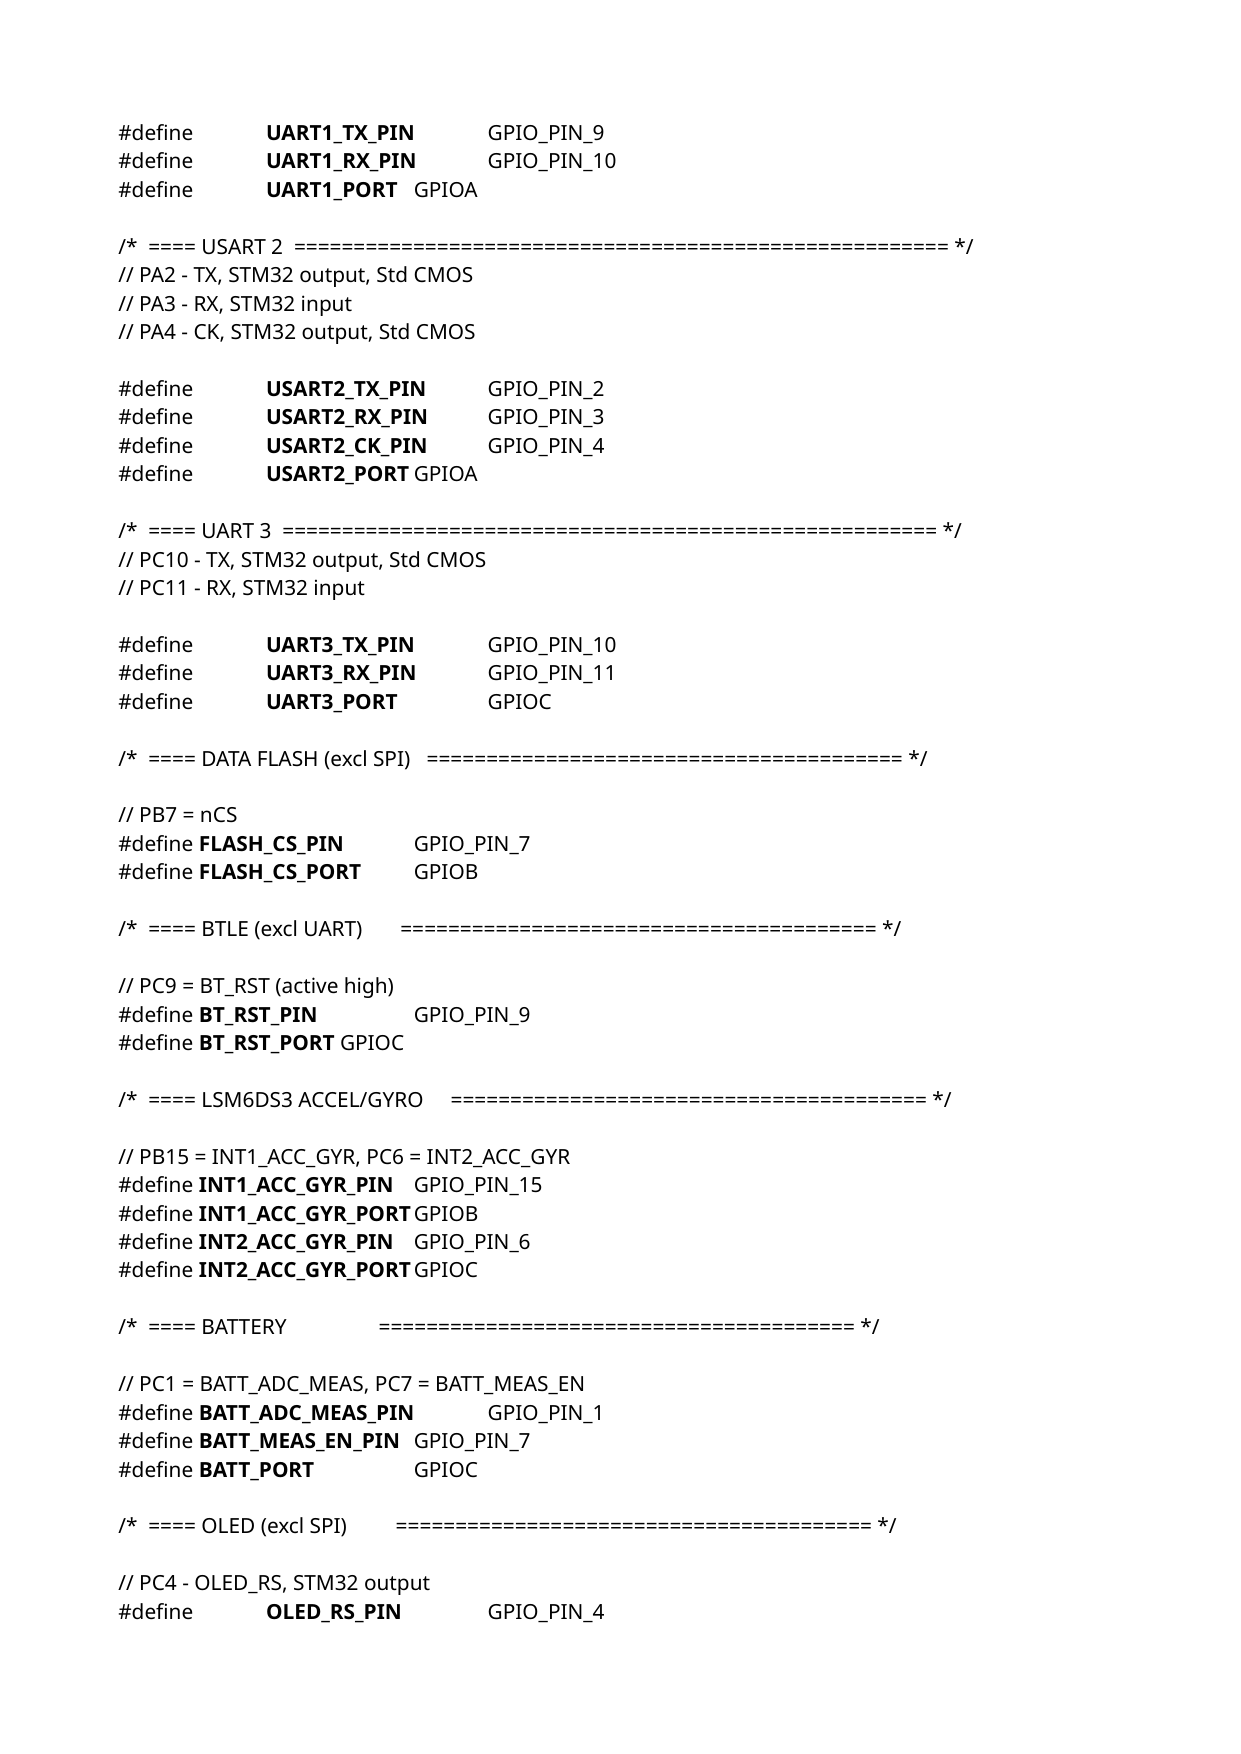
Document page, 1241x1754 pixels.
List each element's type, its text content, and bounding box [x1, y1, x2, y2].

text // PC10 - TX, STM32 output, Std CMOS [118, 545, 1122, 573]
text // PC9 = BT_RST (active high) [118, 971, 1122, 1000]
text /* ==== USART 2 ======================================================= */ [118, 232, 1122, 260]
text #define UART1_RX_PIN GPIO_PIN_10 [118, 147, 1122, 175]
text #define INT2_ACC_GYR_PORT GPIOC [118, 1256, 1122, 1284]
text // PC4 - OLED_RS, STM32 output [118, 1568, 1122, 1597]
text #define INT2_ACC_GYR_PIN GPIO_PIN_6 [118, 1227, 1122, 1256]
text // PB7 = nCS [118, 801, 1122, 829]
text #define USART2_PORT GPIOA [118, 459, 1122, 488]
text // PA2 - TX, STM32 output, Std CMOS [118, 260, 1122, 289]
text #define INT1_ACC_GYR_PORT GPIOB [118, 1199, 1122, 1227]
text // PC11 - RX, STM32 input [118, 573, 1122, 602]
text #define USART2_CK_PIN GPIO_PIN_4 [118, 431, 1122, 459]
text #define UART1_PORT GPIOA [118, 175, 1122, 203]
text /* ==== BATTERY ======================================== */ [118, 1312, 1122, 1341]
text #define BATT_ADC_MEAS_PIN GPIO_PIN_1 [118, 1398, 1122, 1426]
text // PB15 = INT1_ACC_GYR, PC6 = INT2_ACC_GYR [118, 1142, 1122, 1170]
text /* ==== OLED (excl SPI) ======================================== */ [118, 1512, 1122, 1540]
text /* ==== DATA FLASH (excl SPI) ======================================== */ [118, 744, 1122, 772]
text #define UART3_PORT GPIOC [118, 687, 1122, 715]
text #define FLASH_CS_PIN GPIO_PIN_7 [118, 829, 1122, 857]
text /* ==== LSM6DS3 ACCEL/GYRO ======================================== */ [118, 1085, 1122, 1113]
text #define USART2_RX_PIN GPIO_PIN_3 [118, 402, 1122, 431]
text #define BT_RST_PIN GPIO_PIN_9 [118, 1000, 1122, 1028]
text #define INT1_ACC_GYR_PIN GPIO_PIN_15 [118, 1170, 1122, 1199]
text // PA4 - CK, STM32 output, Std CMOS [118, 317, 1122, 346]
text /* ==== UART 3 ======================================================= */ [118, 516, 1122, 545]
text #define UART3_TX_PIN GPIO_PIN_10 [118, 630, 1122, 658]
text /* ==== BTLE (excl UART) ======================================== */ [118, 914, 1122, 943]
text #define UART3_RX_PIN GPIO_PIN_11 [118, 658, 1122, 687]
text #define BT_RST_PORT GPIOC [118, 1028, 1122, 1057]
text #define OLED_RS_PIN GPIO_PIN_4 [118, 1597, 1122, 1625]
text #define UART1_TX_PIN GPIO_PIN_9 [118, 118, 1122, 147]
text #define BATT_MEAS_EN_PIN GPIO_PIN_7 [118, 1426, 1122, 1455]
text #define BATT_PORT GPIOC [118, 1455, 1122, 1483]
text // PA3 - RX, STM32 input [118, 289, 1122, 317]
text // PC1 = BATT_ADC_MEAS, PC7 = BATT_MEAS_EN [118, 1369, 1122, 1398]
text #define FLASH_CS_PORT GPIOB [118, 857, 1122, 886]
text #define USART2_TX_PIN GPIO_PIN_2 [118, 374, 1122, 402]
